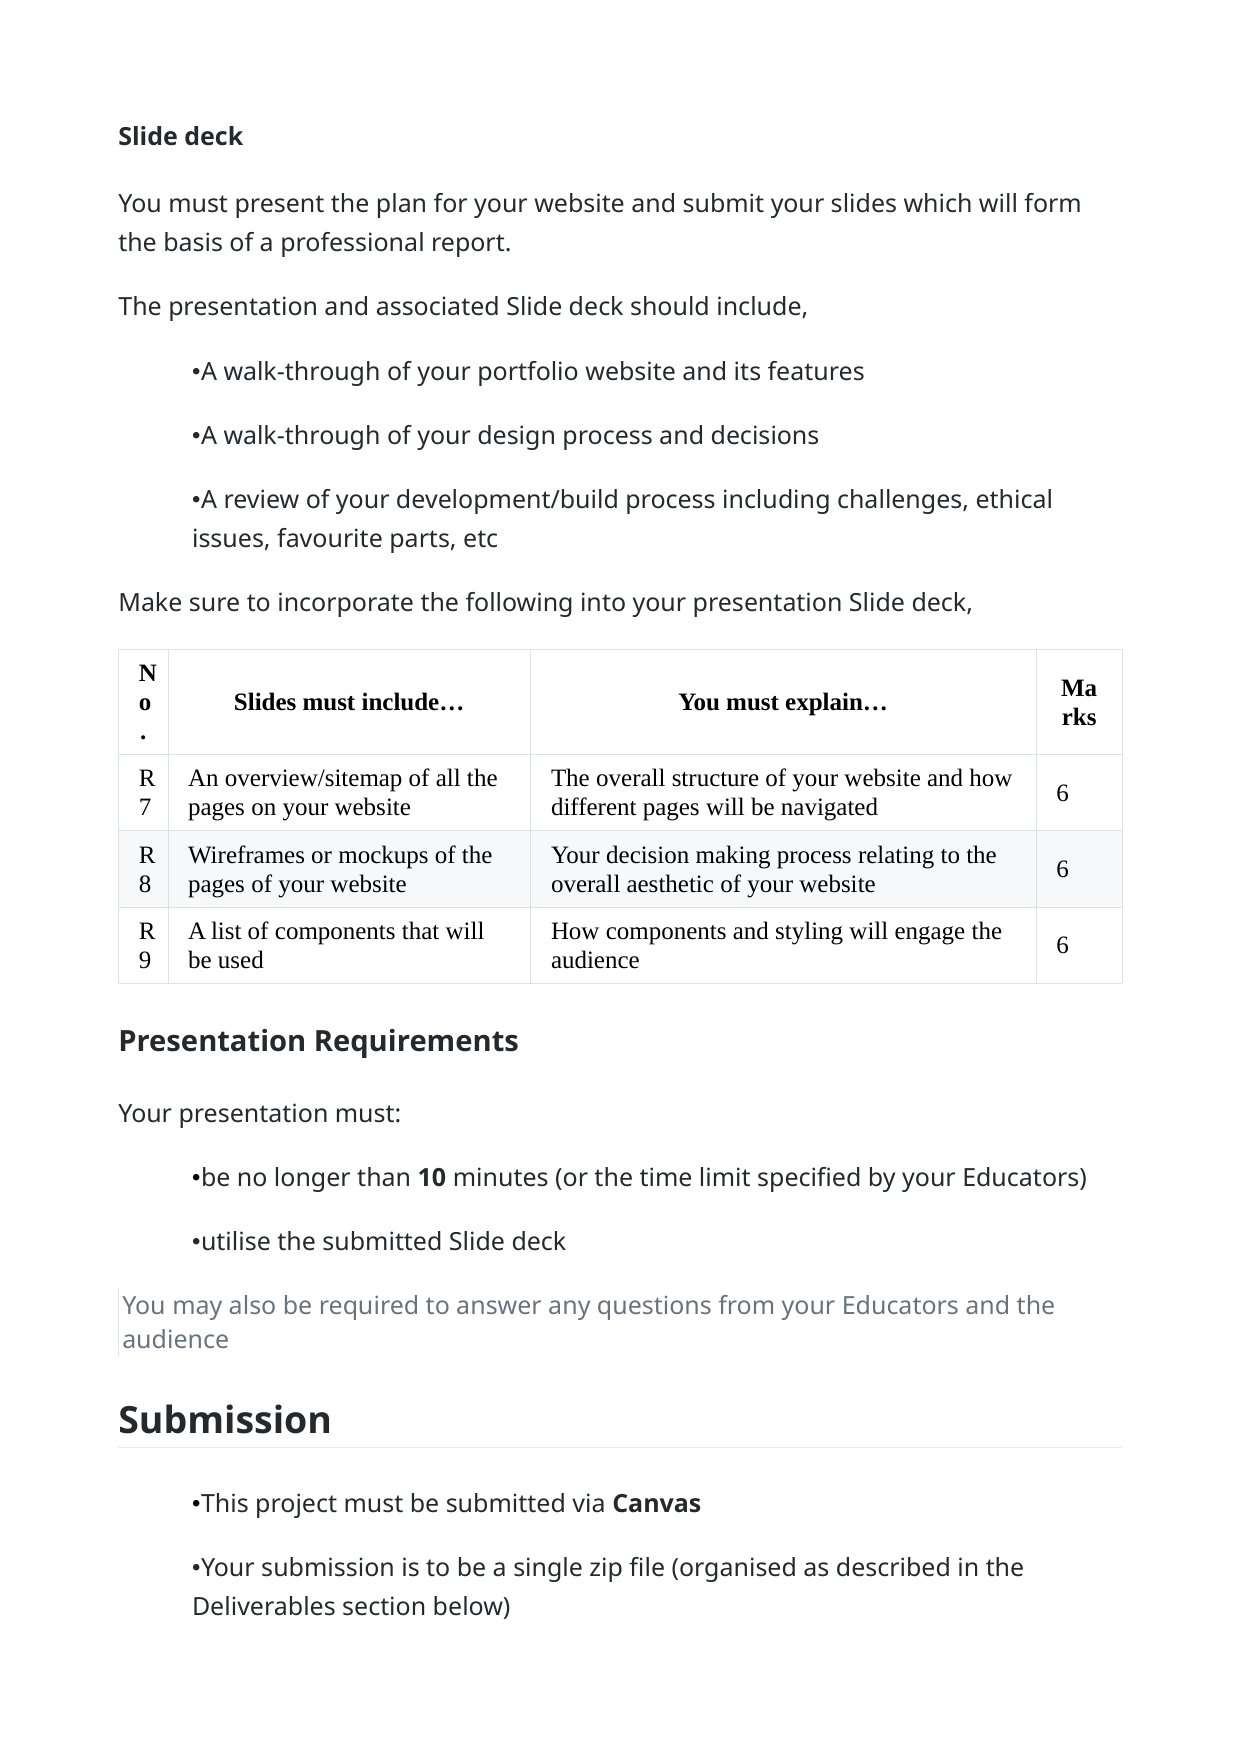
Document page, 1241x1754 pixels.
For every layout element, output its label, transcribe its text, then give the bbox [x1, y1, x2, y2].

table_cell R7 [119, 755, 168, 830]
table_cell 6 [1037, 831, 1122, 907]
list Your submission is to be a single zip file (organised as described in the Deliverables section below) [118, 1549, 1122, 1623]
list A walk-through of your design process and decisions [118, 417, 1122, 451]
table_header Marks [1037, 650, 1122, 754]
list utilise the submitted Slide deck [118, 1224, 1122, 1258]
table_cell Wireframes or mockups of the pages of your website [169, 831, 530, 907]
text You must present the plan for your website and submit your slides which will form the basis of a professional report. [118, 186, 1122, 259]
table_cell How components and styling will engage the audience [531, 908, 1036, 983]
table_cell An overview/sitemap of all the pages on your website [169, 755, 530, 830]
list This project must be submitted via Canvas [118, 1485, 1122, 1519]
text Your presentation must: [118, 1095, 1122, 1129]
subtitle Submission [118, 1393, 1122, 1447]
text The presentation and associated Slide deck should include, [118, 289, 1122, 323]
subtitle Presentation Requirements [118, 1021, 1122, 1060]
subtitle Slide deck [118, 118, 1122, 152]
table_cell R8 [119, 831, 168, 907]
table_cell Your decision making process relating to the overall aesthetic of your website [531, 831, 1036, 907]
table_cell R9 [119, 908, 168, 983]
text Make sure to incorporate the following into your presentation Slide deck, [118, 585, 1122, 619]
list A walk-through of your portfolio website and its features [118, 353, 1122, 387]
list be no longer than 10 minutes (or the time limit specified by your Educators) [118, 1159, 1122, 1193]
table_header You must explain… [531, 650, 1036, 754]
table_header No. [119, 650, 168, 754]
list A review of your development/build process including challenges, ethical issues, favourite parts, etc [118, 481, 1122, 555]
text You may also be required to answer any questions from your Educators and the audience [119, 1288, 1122, 1356]
table_cell 6 [1037, 908, 1122, 983]
table_cell The overall structure of your website and how different pages will be navigated [531, 755, 1036, 830]
table_cell 6 [1037, 755, 1122, 830]
table_header Slides must include… [169, 650, 530, 754]
table_cell A list of components that will be used [169, 908, 530, 983]
